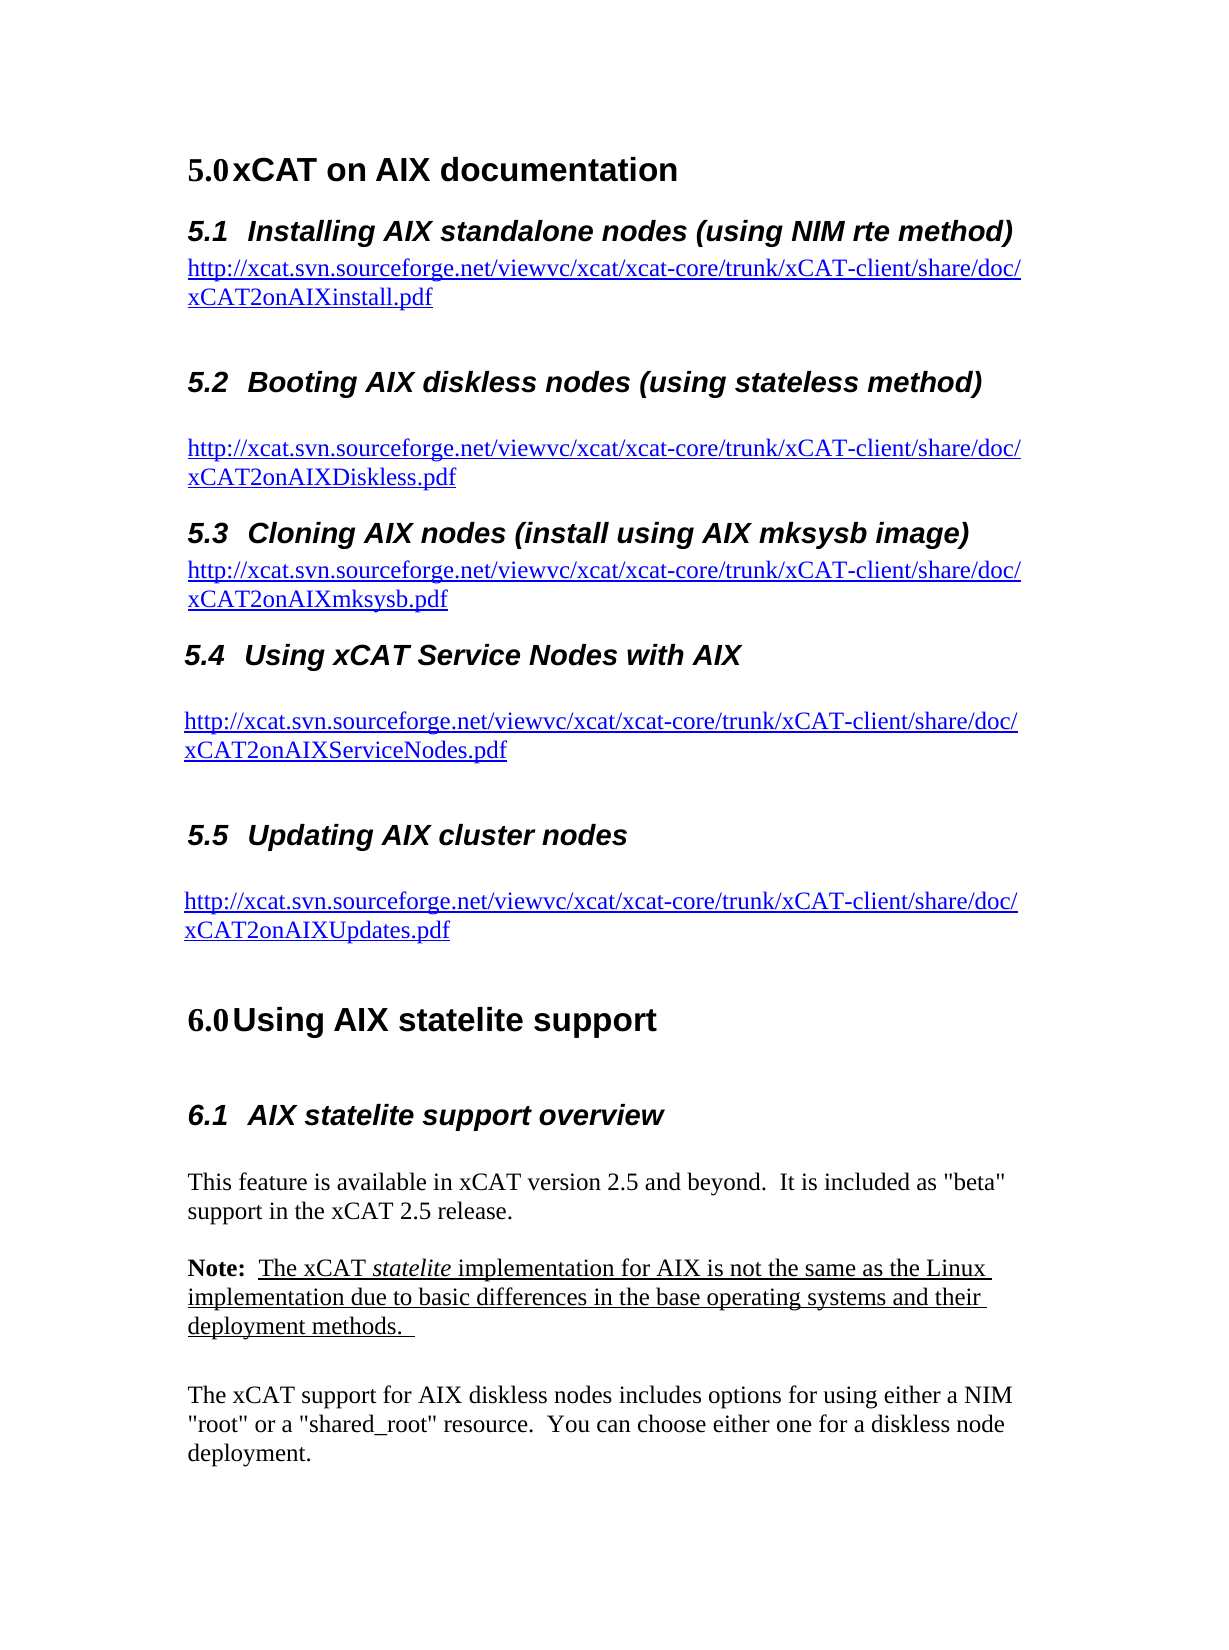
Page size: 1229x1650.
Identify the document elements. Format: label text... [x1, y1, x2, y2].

subtitle Using AIX statelite support [187, 1000, 1041, 1038]
text http://xcat.svn.sourceforge.net/viewvc/xcat/xcat-core/trunk/xCAT-client/share/doc/xCAT2onAIXDiskless.pdf [187, 433, 1041, 491]
subtitle xCAT on AIX documentation [187, 150, 1041, 188]
text This feature is available in xCAT version 2.5 and beyond. It is included as "beta" support in the xCAT 2.5 release. [187, 1167, 1041, 1224]
subtitle AIX statelite support overview [187, 1098, 1041, 1132]
subtitle Cloning AIX nodes (install using AIX mksysb image) [187, 516, 1041, 549]
subtitle Booting AIX diskless nodes (using stateless method) [187, 364, 1041, 398]
subtitle Using xCAT Service Nodes with AIX [184, 638, 1041, 671]
text The xCAT support for AIX diskless nodes includes options for using either a NIM "root" or a "shared_root" resource. You can choose either one for a diskless node deployment. [187, 1380, 1041, 1466]
text http://xcat.svn.sourceforge.net/viewvc/xcat/xcat-core/trunk/xCAT-client/share/doc/xCAT2onAIXmksysb.pdf [187, 555, 1041, 613]
subtitle Installing AIX standalone nodes (using NIM rte method) [187, 213, 1041, 247]
text Note: The xCAT statelite implementation for AIX is not the same as the Linux implementation due to basic differences in the base operating systems and their deployment methods. [187, 1253, 1041, 1339]
text http://xcat.svn.sourceforge.net/viewvc/xcat/xcat-core/trunk/xCAT-client/share/doc/xCAT2onAIXServiceNodes.pdf [184, 706, 1041, 764]
subtitle Updating AIX cluster nodes [187, 818, 1041, 851]
text http://xcat.svn.sourceforge.net/viewvc/xcat/xcat-core/trunk/xCAT-client/share/doc/xCAT2onAIXinstall.pdf [187, 253, 1041, 311]
text http://xcat.svn.sourceforge.net/viewvc/xcat/xcat-core/trunk/xCAT-client/share/doc/xCAT2onAIXUpdates.pdf [184, 886, 1041, 944]
